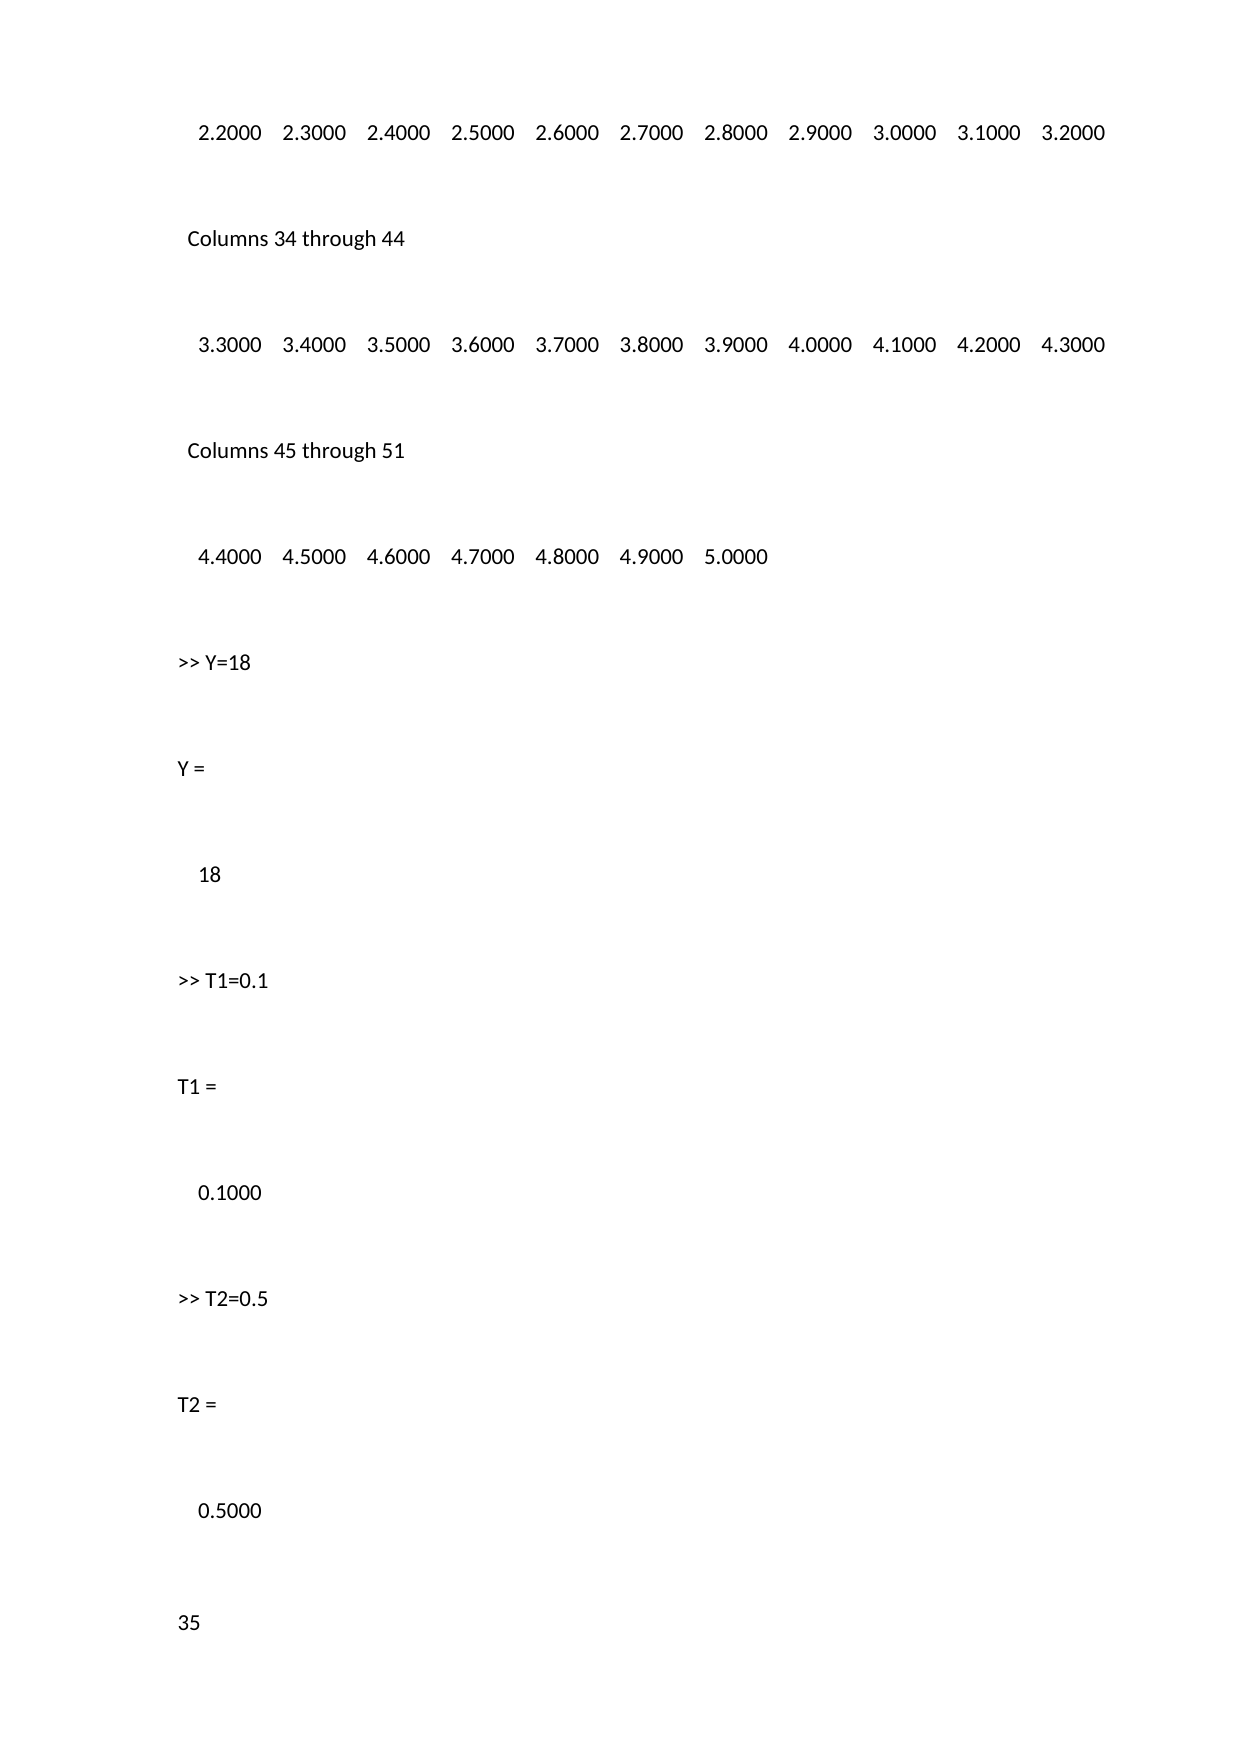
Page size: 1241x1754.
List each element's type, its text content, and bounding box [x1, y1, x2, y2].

text T2 = [177, 1391, 1152, 1419]
text 0.5000 [177, 1497, 1152, 1525]
text Y = [177, 754, 1152, 782]
text T1 = [177, 1072, 1152, 1101]
text 18 [177, 860, 1152, 888]
text >> Y=18 [177, 648, 1152, 676]
text >> T2=0.5 [177, 1284, 1152, 1313]
text Columns 45 through 51 [177, 436, 1152, 464]
text 3.3000 3.4000 3.5000 3.6000 3.7000 3.8000 3.9000 4.0000 4.1000 4.2000 4.3000 [177, 330, 1152, 358]
text 2.2000 2.3000 2.4000 2.5000 2.6000 2.7000 2.8000 2.9000 3.0000 3.1000 3.2000 [177, 118, 1152, 146]
text Columns 34 through 44 [177, 224, 1152, 252]
text 0.1000 [177, 1178, 1152, 1207]
text 4.4000 4.5000 4.6000 4.7000 4.8000 4.9000 5.0000 [177, 542, 1152, 570]
text >> T1=0.1 [177, 966, 1152, 994]
